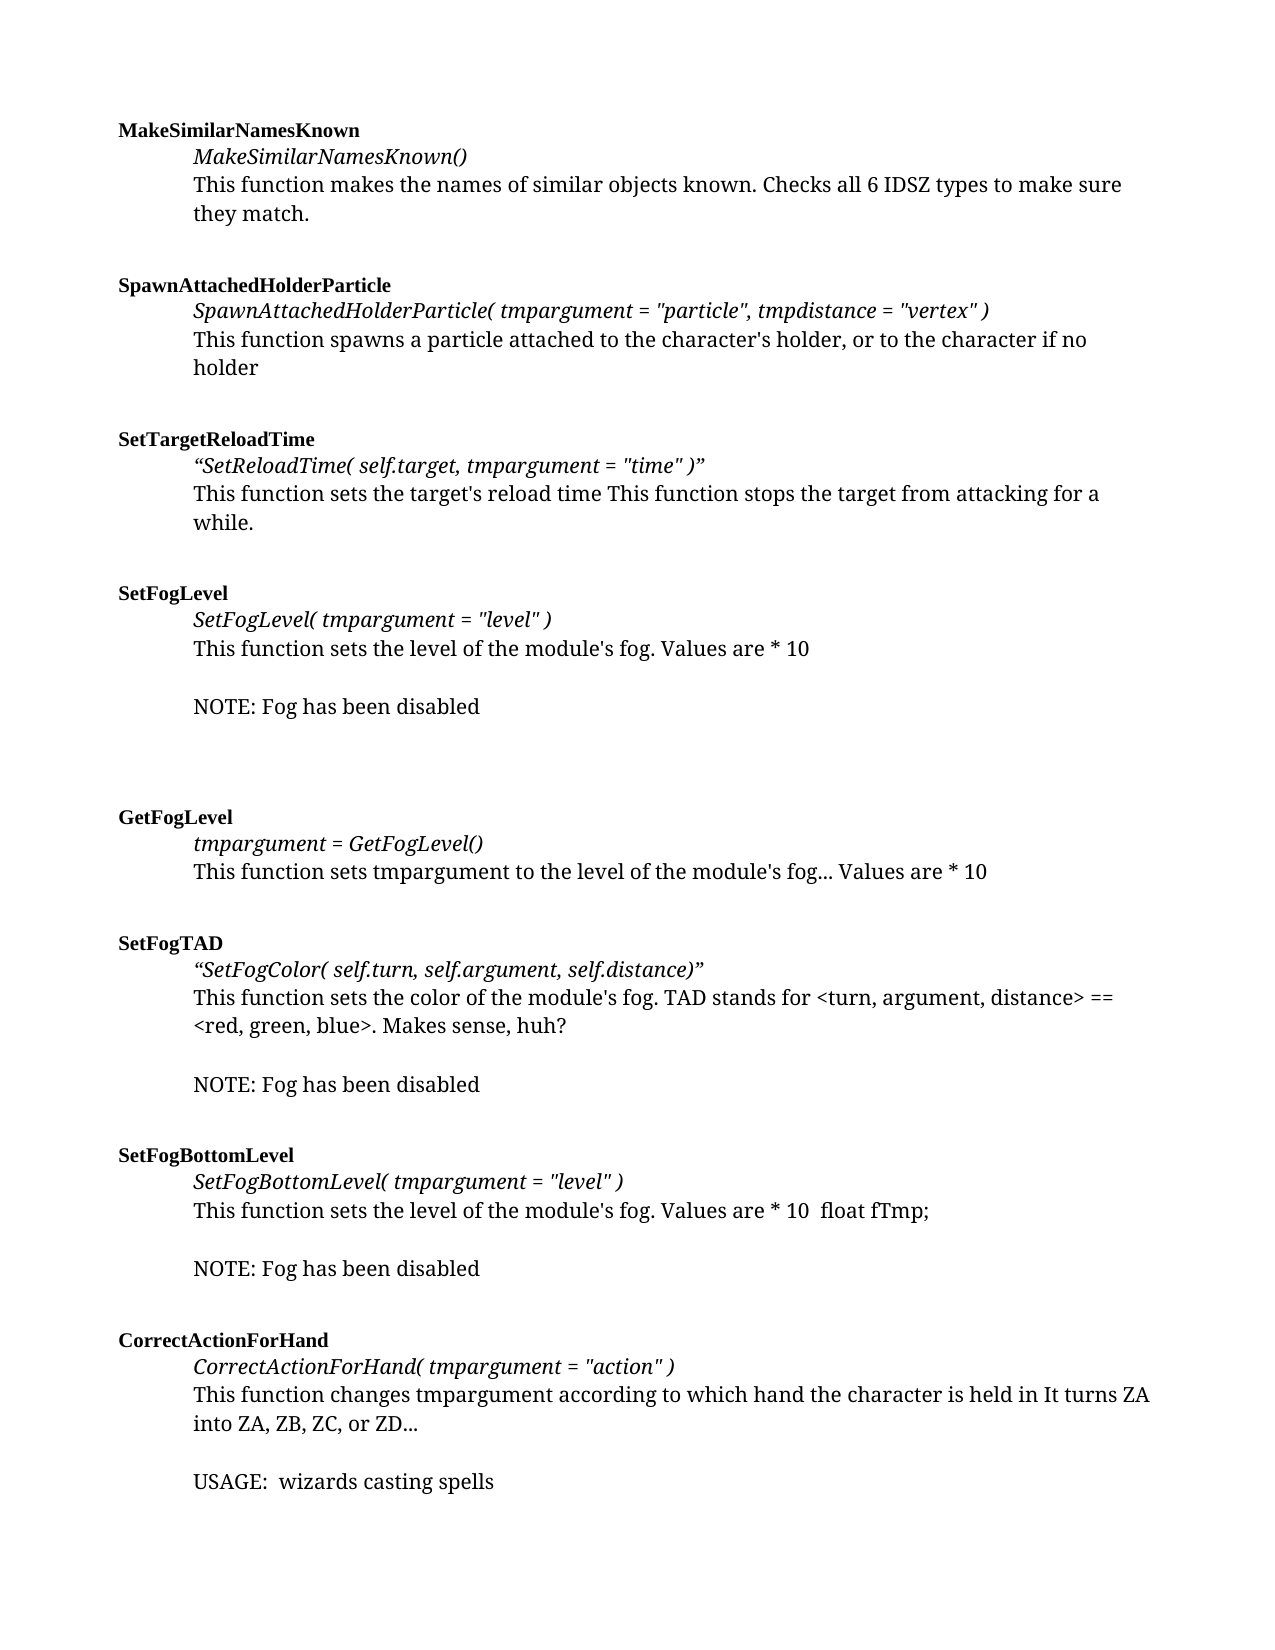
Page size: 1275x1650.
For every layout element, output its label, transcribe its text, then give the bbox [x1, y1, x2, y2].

text This function changes tmpargument according to which hand the character is held in It turns ZA into ZA, ZB, ZC, or ZD... [193, 1380, 1157, 1437]
text “SetReloadTime( self.target, tmpargument = "time" )” [193, 451, 1157, 479]
text SetFogLevel [118, 581, 1157, 605]
text This function sets tmpargument to the level of the module's fog... Values are * 10 [193, 857, 1157, 886]
text SetTargetReloadTime [118, 427, 1157, 451]
text This function sets the level of the module's fog. Values are * 10 float fTmp; [193, 1196, 1157, 1224]
text SetFogLevel( tmpargument = "level" ) [193, 605, 1157, 634]
text USAGE: wizards casting spells [193, 1467, 1157, 1496]
text This function sets the color of the module's fog. TAD stands for <turn, argument, distance> == <red, green, blue>. Makes sense, huh? [193, 983, 1157, 1040]
text MakeSimilarNamesKnown [118, 118, 1157, 142]
text This function sets the target's reload time This function stops the target from attacking for a while. [193, 479, 1157, 536]
text SetFogBottomLevel( tmpargument = "level" ) [193, 1167, 1157, 1196]
text SpawnAttachedHolderParticle [118, 272, 1157, 297]
text CorrectActionForHand [118, 1328, 1157, 1352]
text This function sets the level of the module's fog. Values are * 10 [193, 634, 1157, 662]
text CorrectActionForHand( tmpargument = "action" ) [193, 1352, 1157, 1380]
text NOTE: Fog has been disabled [193, 1254, 1157, 1283]
text SetFogBottomLevel [118, 1143, 1157, 1167]
text This function spawns a particle attached to the character's holder, or to the character if no holder [193, 325, 1157, 382]
text GetFogLevel [118, 805, 1157, 829]
text SetFogTAD [118, 931, 1157, 955]
text MakeSimilarNamesKnown() [193, 142, 1157, 171]
text NOTE: Fog has been disabled [193, 692, 1157, 721]
text NOTE: Fog has been disabled [193, 1070, 1157, 1098]
text “SetFogColor( self.turn, self.argument, self.distance)” [193, 955, 1157, 983]
text This function makes the names of similar objects known. Checks all 6 IDSZ types to make sure they match. [193, 171, 1157, 227]
text SpawnAttachedHolderParticle( tmpargument = "particle", tmpdistance = "vertex" ) [193, 297, 1157, 325]
text tmpargument = GetFogLevel() [193, 829, 1157, 857]
